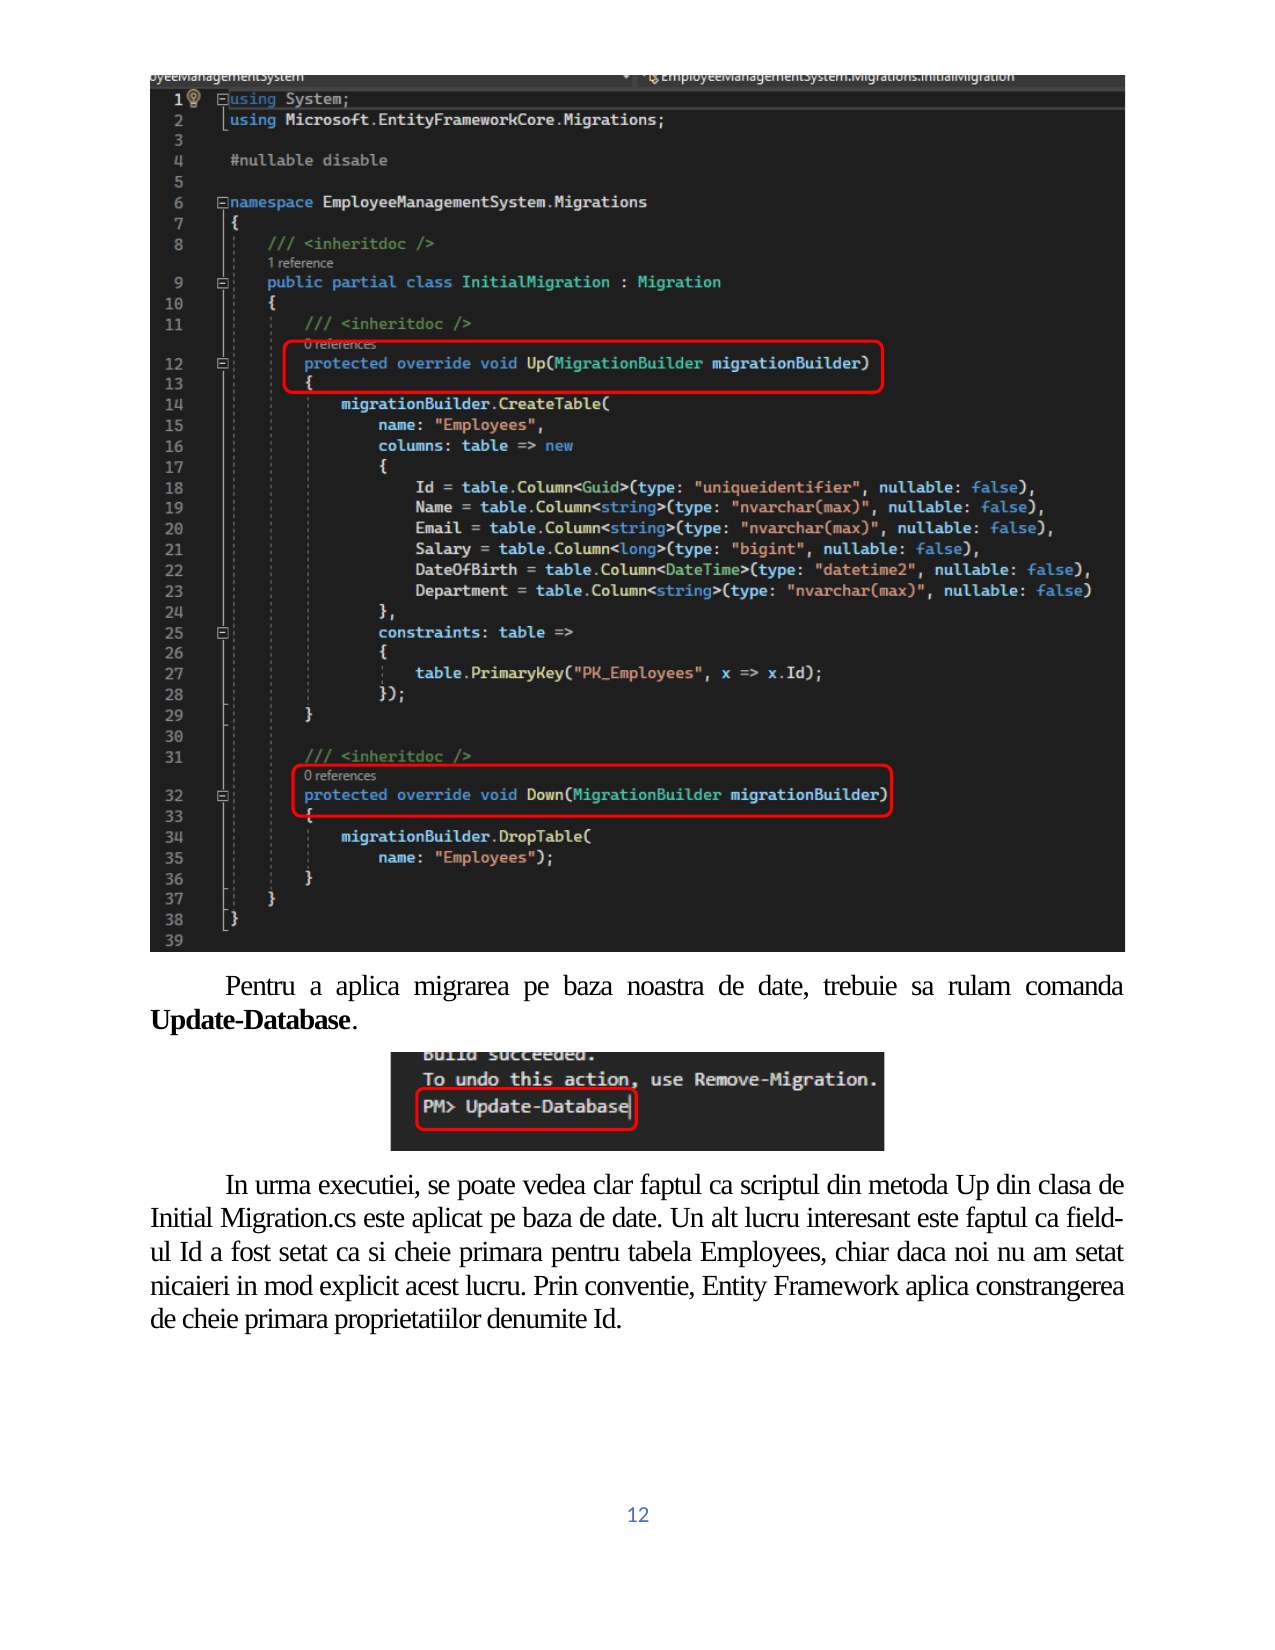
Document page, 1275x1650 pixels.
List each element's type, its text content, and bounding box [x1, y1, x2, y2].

text In urma executiei, se poate vedea clar faptul ca scriptul din metoda Up din clasa de Initial Migration.cs este aplicat pe baza de date. Un alt lucru interesant este faptul ca field-ul Id a fost setat ca si cheie primara pentru tabela Employees, chiar daca noi nu am setat nicaieri in mod explicit acest lucru. Prin conventie, Entity Framework aplica constrangerea de cheie primara proprietatiilor denumite Id. [150, 1167, 1125, 1335]
text Pentru a aplica migrarea pe baza noastra de date, trebuie sa rulam comanda Update-Database. [150, 968, 1125, 1035]
